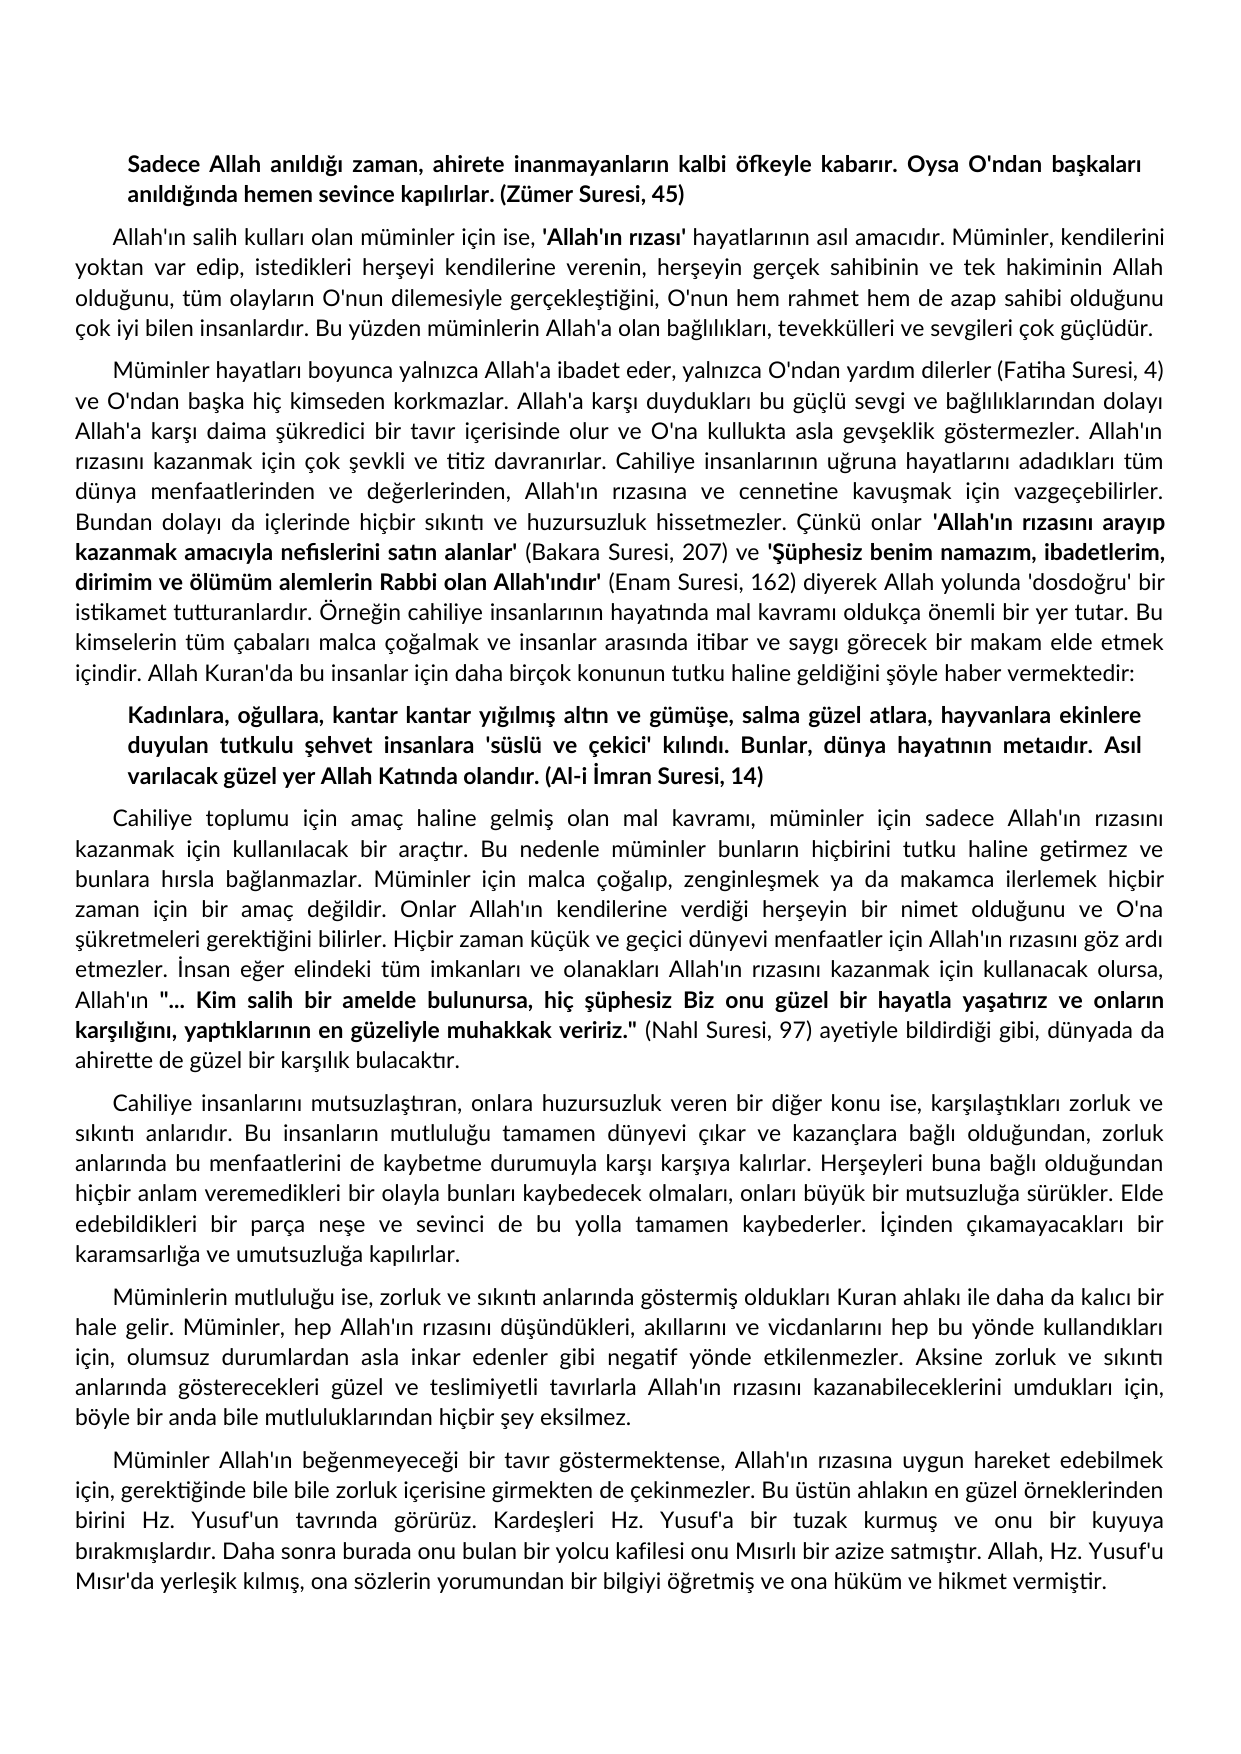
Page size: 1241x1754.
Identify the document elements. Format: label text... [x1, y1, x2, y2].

text Sadece Allah anıldığı zaman, ahirete inanmayanların kalbi öfkeyle kabarır. Oysa O'ndan başkaları anıldığında hemen sevince kapılırlar. (Zümer Suresi, 45) [127, 150, 1143, 208]
text Kadınlara, oğullara, kantar kantar yığılmış altın ve gümüşe, salma güzel atlara, hayvanlara ekinlere duyulan tutkulu şehvet insanlara 'süslü ve çekici' kılındı. Bunlar, dünya hayatının metaıdır. Asıl varılacak güzel yer Allah Katında olandır. (Al-i İmran Suresi, 14) [127, 701, 1143, 789]
text Müminlerin mutluluğu ise, zorluk ve sıkıntı anlarında göstermiş oldukları Kuran ahlakı ile daha da kalıcı bir hale gelir. Müminler, hep Allah'ın rızasını düşündükleri, akıllarını ve vicdanlarını hep bu yönde kullandıkları için, olumsuz durumlardan asla inkar edenler gibi negatif yönde etkilenmezler. Aksine zorluk ve sıkıntı anlarında gösterecekleri güzel ve teslimiyetli tavırlarla Allah'ın rızasını kazanabileceklerini umdukları için, böyle bir anda bile mutluluklarından hiçbir şey eksilmez. [75, 1282, 1165, 1431]
text Cahiliye insanlarını mutsuzlaştıran, onlara huzursuzluk veren bir diğer konu ise, karşılaştıkları zorluk ve sıkıntı anlarıdır. Bu insanların mutluluğu tamamen dünyevi çıkar ve kazançlara bağlı olduğundan, zorluk anlarında bu menfaatlerini de kaybetme durumuyla karşı karşıya kalırlar. Herşeyleri buna bağlı olduğundan hiçbir anlam veremedikleri bir olayla bunları kaybedecek olmaları, onları büyük bir mutsuzluğa sürükler. Elde edebildikleri bir parça neşe ve sevinci de bu yolla tamamen kaybederler. İçinden çıkamayacakları bir karamsarlığa ve umutsuzluğa kapılırlar. [75, 1088, 1165, 1267]
text Cahiliye toplumu için amaç haline gelmiş olan mal kavramı, müminler için sadece Allah'ın rızasını kazanmak için kullanılacak bir araçtır. Bu nedenle müminler bunların hiçbirini tutku haline getirmez ve bunlara hırsla bağlanmazlar. Müminler için malca çoğalıp, zenginleşmek ya da makamca ilerlemek hiçbir zaman için bir amaç değildir. Onlar Allah'ın kendilerine verdiği herşeyin bir nimet olduğunu ve O'na şükretmeleri gerektiğini bilirler. Hiçbir zaman küçük ve geçici dünyevi menfaatler için Allah'ın rızasını göz ardı etmezler. İnsan eğer elindeki tüm imkanları ve olanakları Allah'ın rızasını kazanmak için kullanacak olursa, Allah'ın "... Kim salih bir amelde bulunursa, hiç şüphesiz Biz onu güzel bir hayatla yaşatırız ve onların karşılığını, yaptıklarının en güzeliyle muhakkak veririz." (Nahl Suresi, 97) ayetiyle bildirdiği gibi, dünyada da ahirette de güzel bir karşılık bulacaktır. [75, 804, 1165, 1073]
text Müminler hayatları boyunca yalnızca Allah'a ibadet eder, yalnızca O'ndan yardım dilerler (Fatiha Suresi, 4) ve O'ndan başka hiç kimseden korkmazlar. Allah'a karşı duydukları bu güçlü sevgi ve bağlılıklarından dolayı Allah'a karşı daima şükredici bir tavır içerisinde olur ve O'na kullukta asla gevşeklik göstermezler. Allah'ın rızasını kazanmak için çok şevkli ve titiz davranırlar. Cahiliye insanlarının uğruna hayatlarını adadıkları tüm dünya menfaatlerinden ve değerlerinden, Allah'ın rızasına ve cennetine kavuşmak için vazgeçebilirler. Bundan dolayı da içlerinde hiçbir sıkıntı ve huzursuzluk hissetmezler. Çünkü onlar 'Allah'ın rızasını arayıp kazanmak amacıyla nefislerini satın alanlar' (Bakara Suresi, 207) ve 'Şüphesiz benim namazım, ibadetlerim, dirimim ve ölümüm alemlerin Rabbi olan Allah'ındır' (Enam Suresi, 162) diyerek Allah yolunda 'dosdoğru' bir istikamet tutturanlardır. Örneğin cahiliye insanlarının hayatında mal kavramı oldukça önemli bir yer tutar. Bu kimselerin tüm çabaları malca çoğalmak ve insanlar arasında itibar ve saygı görecek bir makam elde etmek içindir. Allah Kuran'da bu insanlar için daha birçok konunun tutku haline geldiğini şöyle haber vermektedir: [75, 356, 1165, 686]
text Allah'ın salih kulları olan müminler için ise, 'Allah'ın rızası' hayatlarının asıl amacıdır. Müminler, kendilerini yoktan var edip, istedikleri herşeyi kendilerine verenin, herşeyin gerçek sahibinin ve tek hakiminin Allah olduğunu, tüm olayların O'nun dilemesiyle gerçekleştiğini, O'nun hem rahmet hem de azap sahibi olduğunu çok iyi bilen insanlardır. Bu yüzden müminlerin Allah'a olan bağlılıkları, tevekkülleri ve sevgileri çok güçlüdür. [75, 223, 1165, 341]
text Müminler Allah'ın beğenmeyeceği bir tavır göstermektense, Allah'ın rızasına uygun hareket edebilmek için, gerektiğinde bile bile zorluk içerisine girmekten de çekinmezler. Bu üstün ahlakın en güzel örneklerinden birini Hz. Yusuf'un tavrında görürüz. Kardeşleri Hz. Yusuf'a bir tuzak kurmuş ve onu bir kuyuya bırakmışlardır. Daha sonra burada onu bulan bir yolcu kafilesi onu Mısırlı bir azize satmıştır. Allah, Hz. Yusuf'u Mısır'da yerleşik kılmış, ona sözlerin yorumundan bir bilgiyi öğretmiş ve ona hüküm ve hikmet vermiştir. [75, 1446, 1165, 1594]
